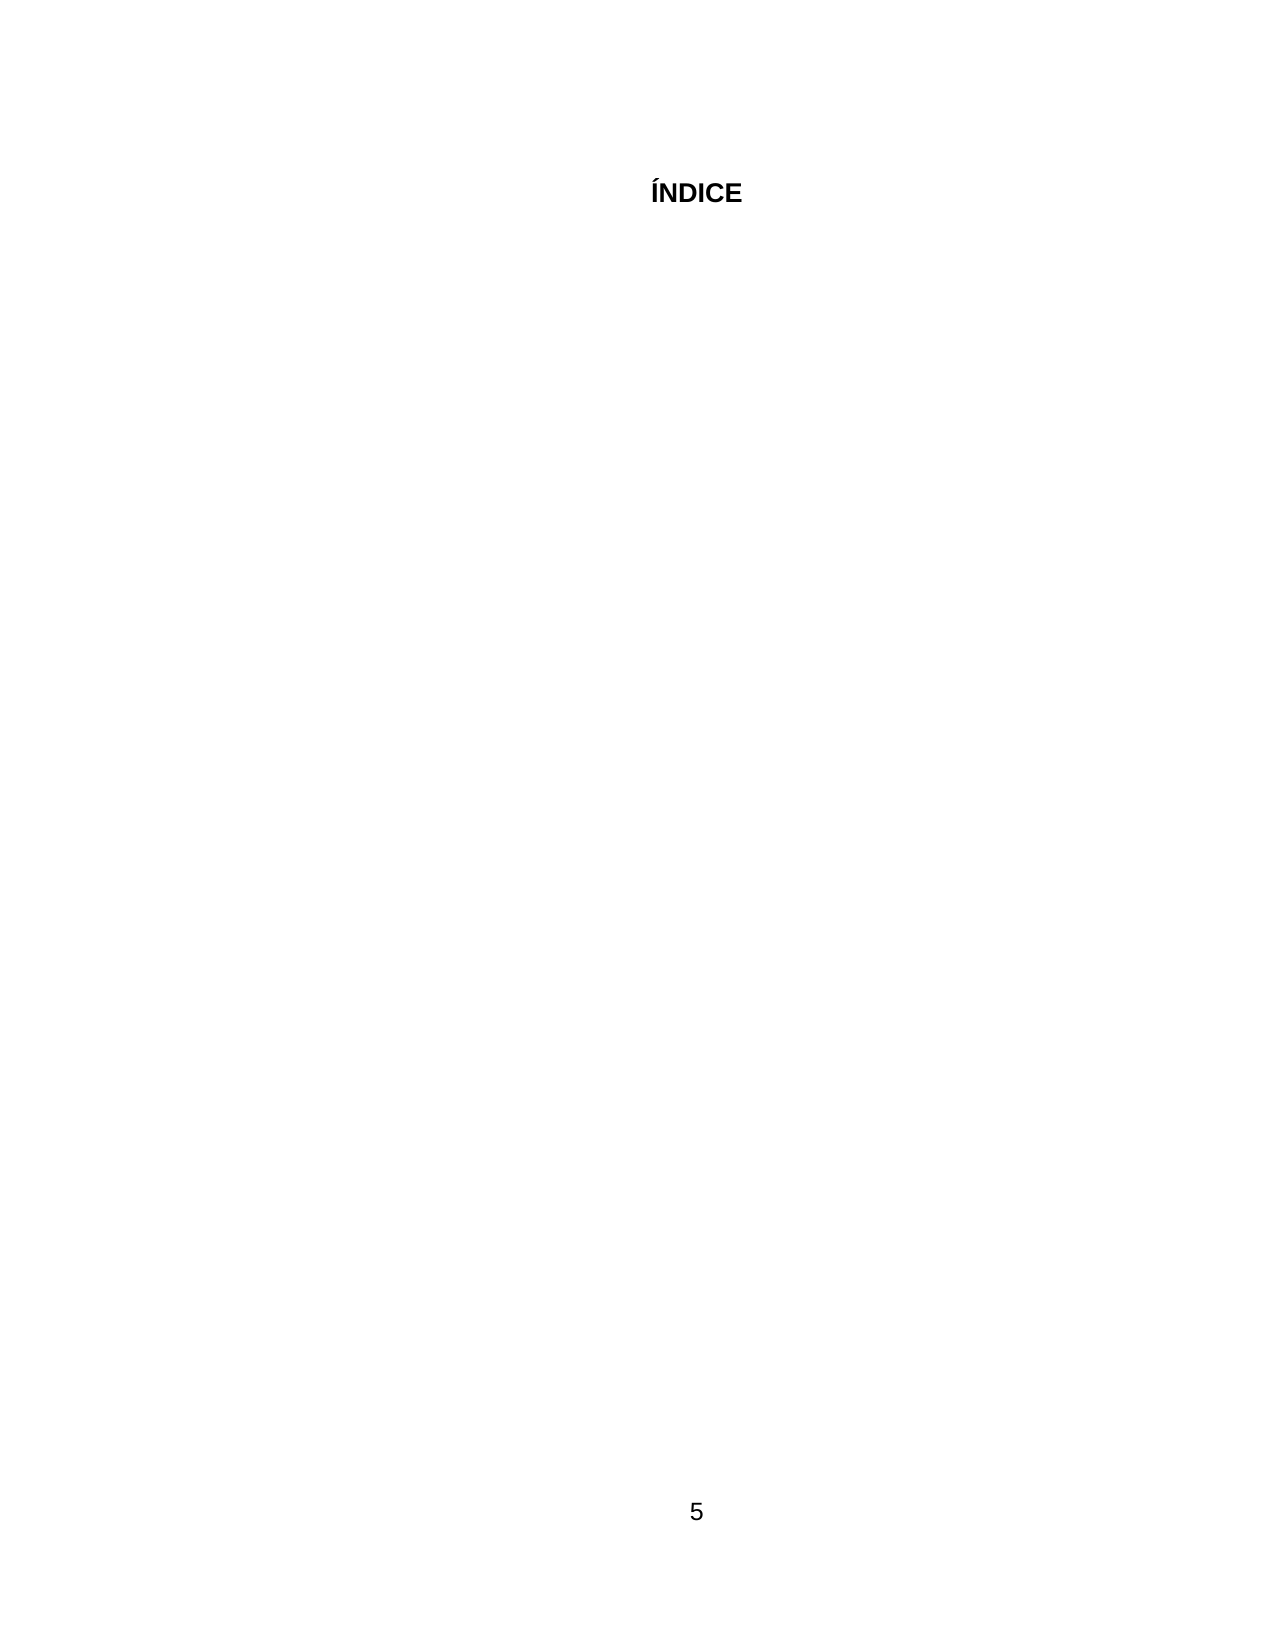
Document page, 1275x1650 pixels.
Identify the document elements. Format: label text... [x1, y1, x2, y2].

subtitle índice [236, 177, 1157, 208]
